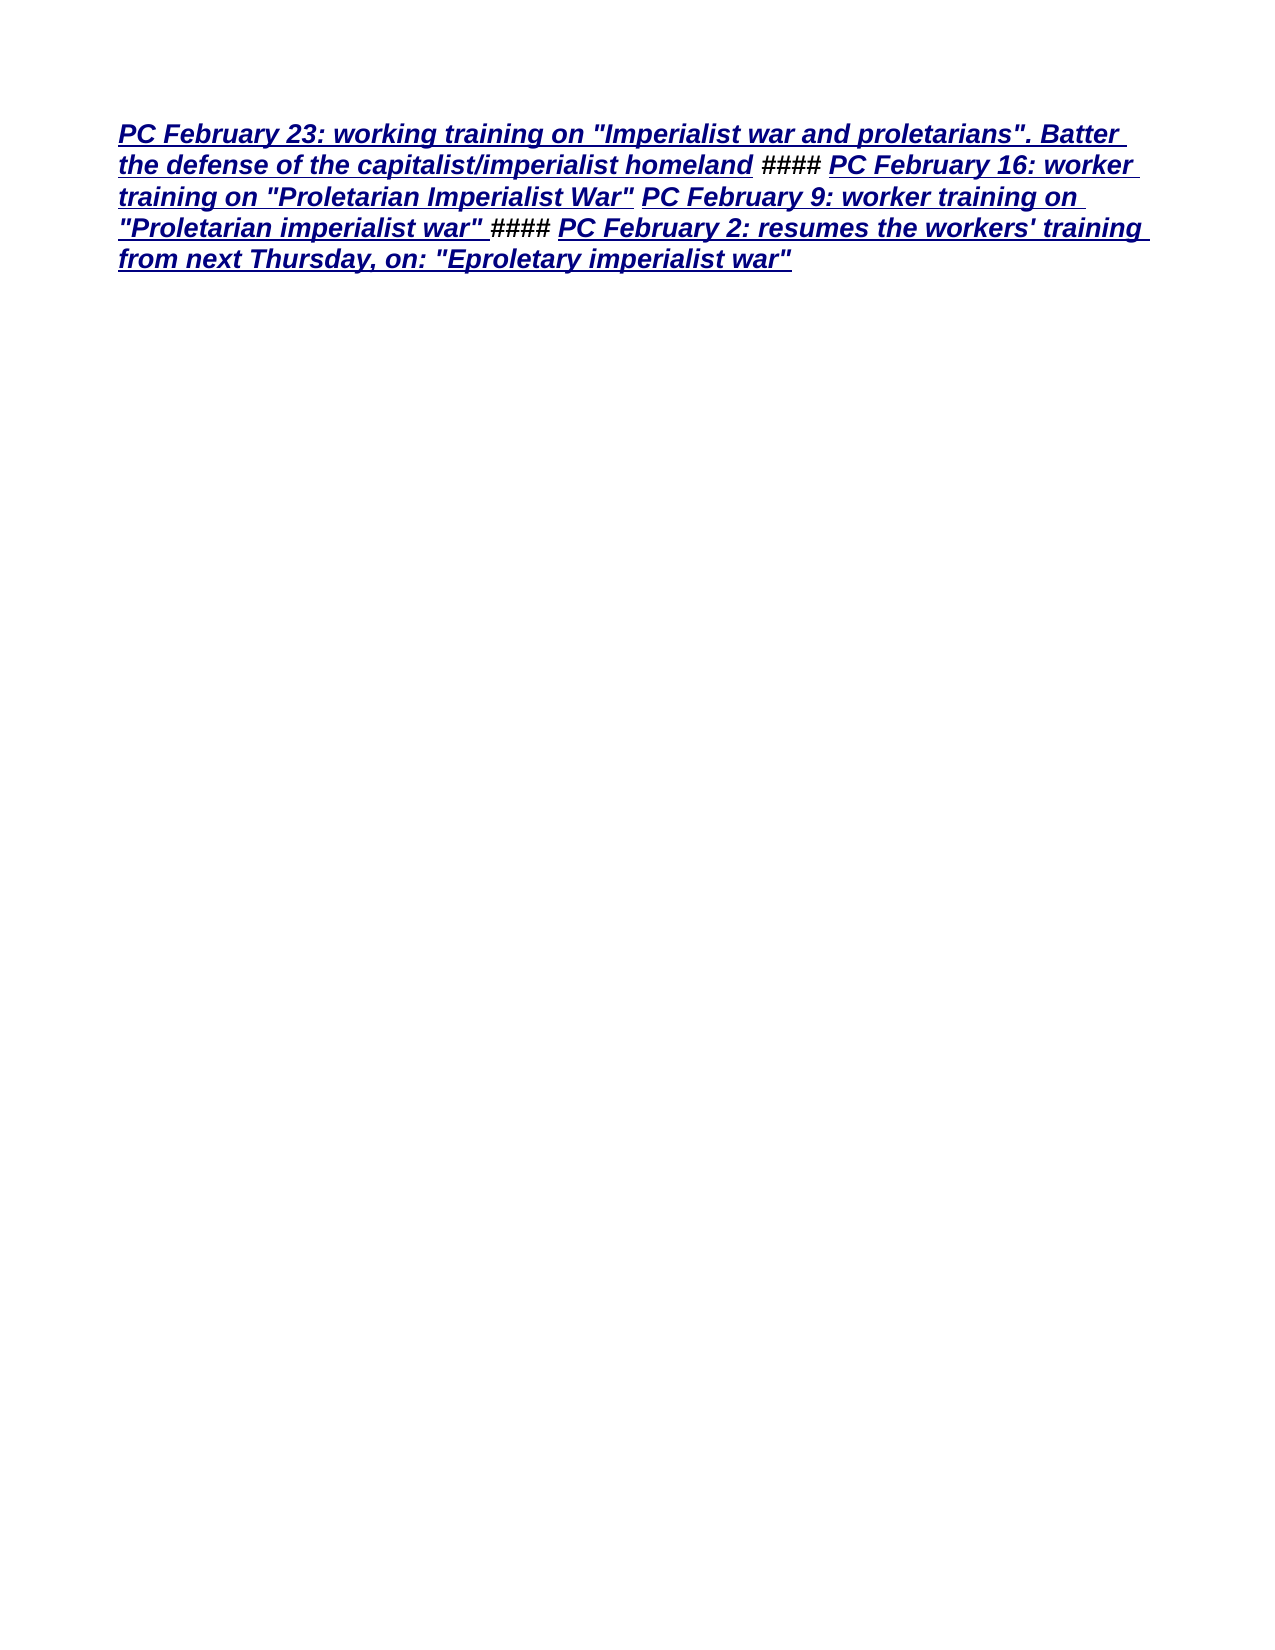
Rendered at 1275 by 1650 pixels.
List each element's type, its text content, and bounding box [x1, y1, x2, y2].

subtitle PC February 23: working training on "Imperialist war and proletarians". Batter the defense of the capitalist/imperialist homeland #### PC February 16: worker training on "Proletarian Imperialist War" PC February 9: worker training on "Proletarian imperialist war" #### PC February 2: resumes the workers' training from next Thursday, on: "Eproletary imperialist war" [118, 118, 1157, 274]
